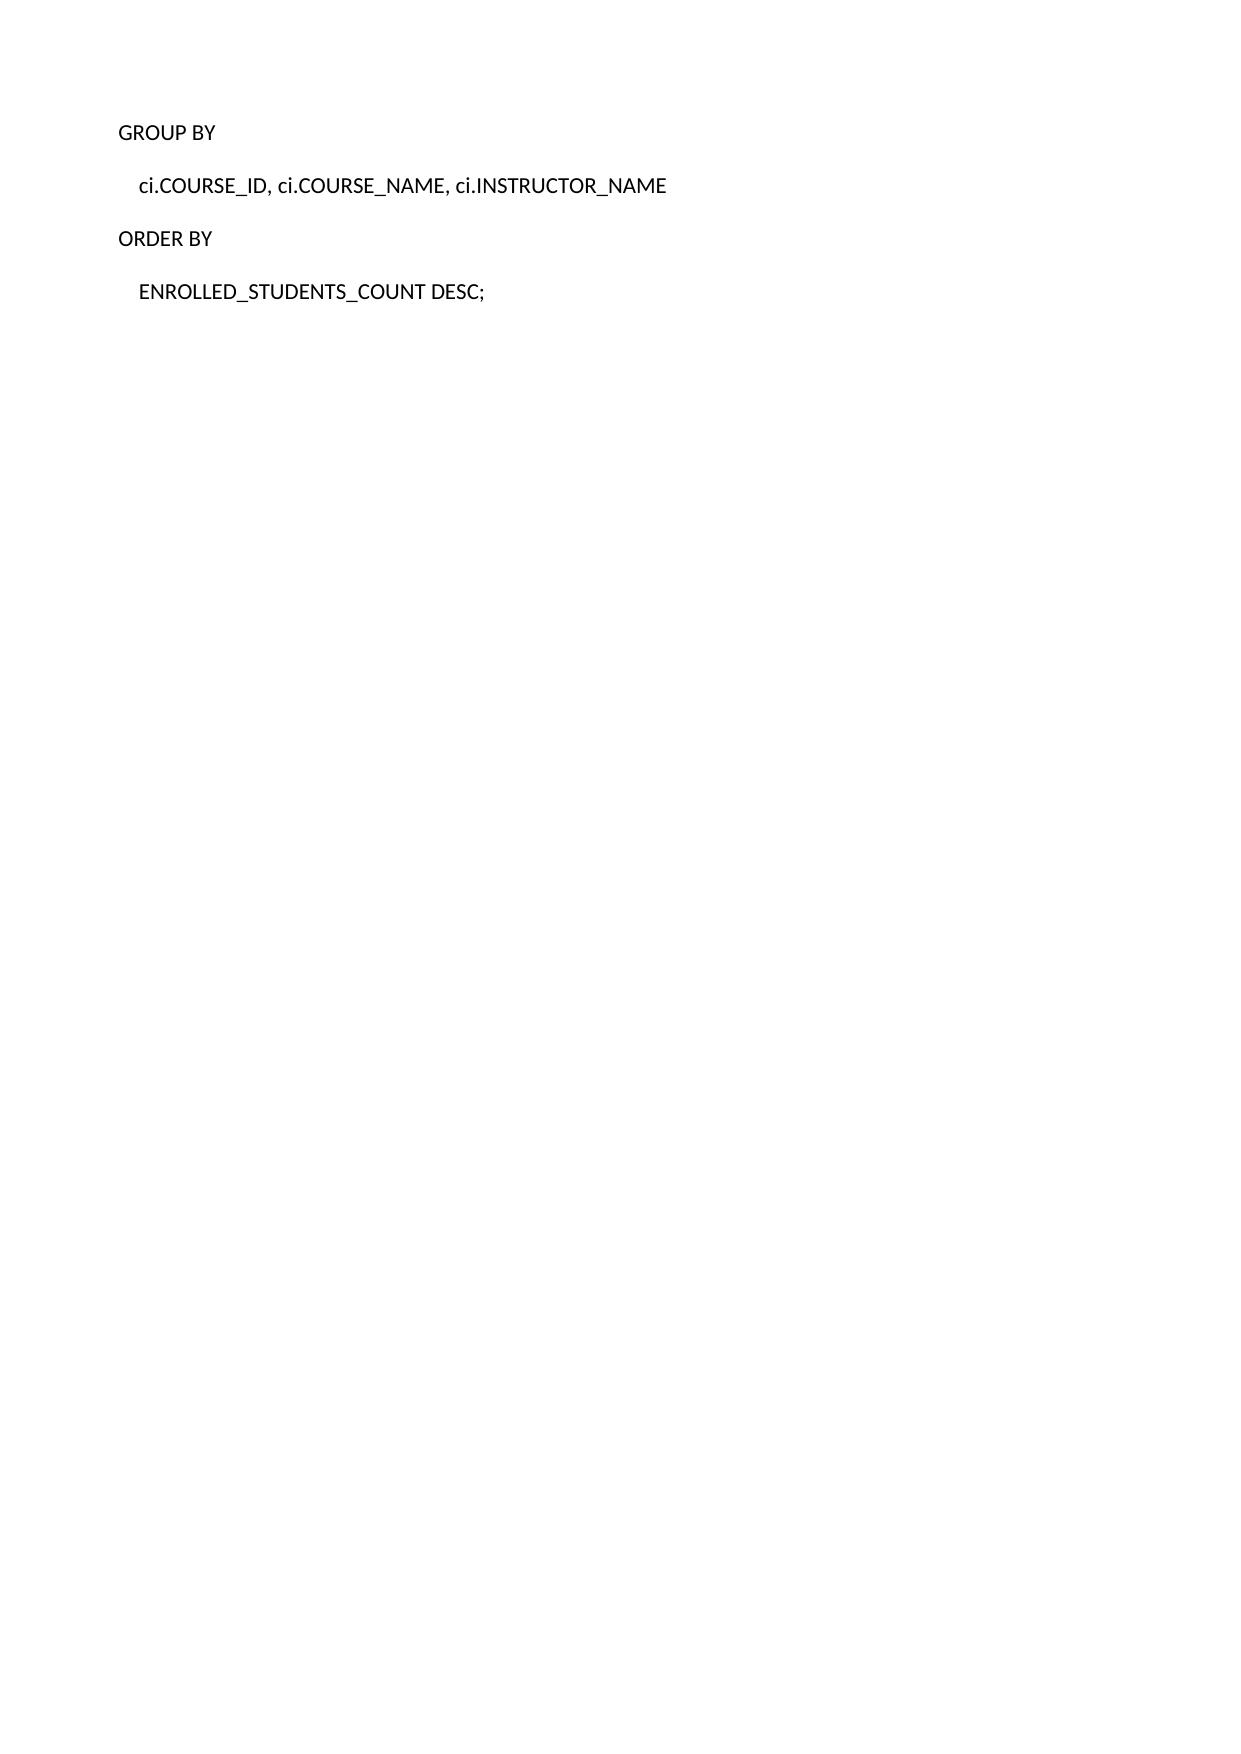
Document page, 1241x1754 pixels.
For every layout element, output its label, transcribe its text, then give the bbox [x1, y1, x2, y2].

text ENROLLED_STUDENTS_COUNT DESC; [118, 277, 1122, 305]
text GROUP BY [118, 118, 1122, 146]
text ORDER BY [118, 224, 1122, 252]
text ci.COURSE_ID, ci.COURSE_NAME, ci.INSTRUCTOR_NAME [118, 171, 1122, 199]
